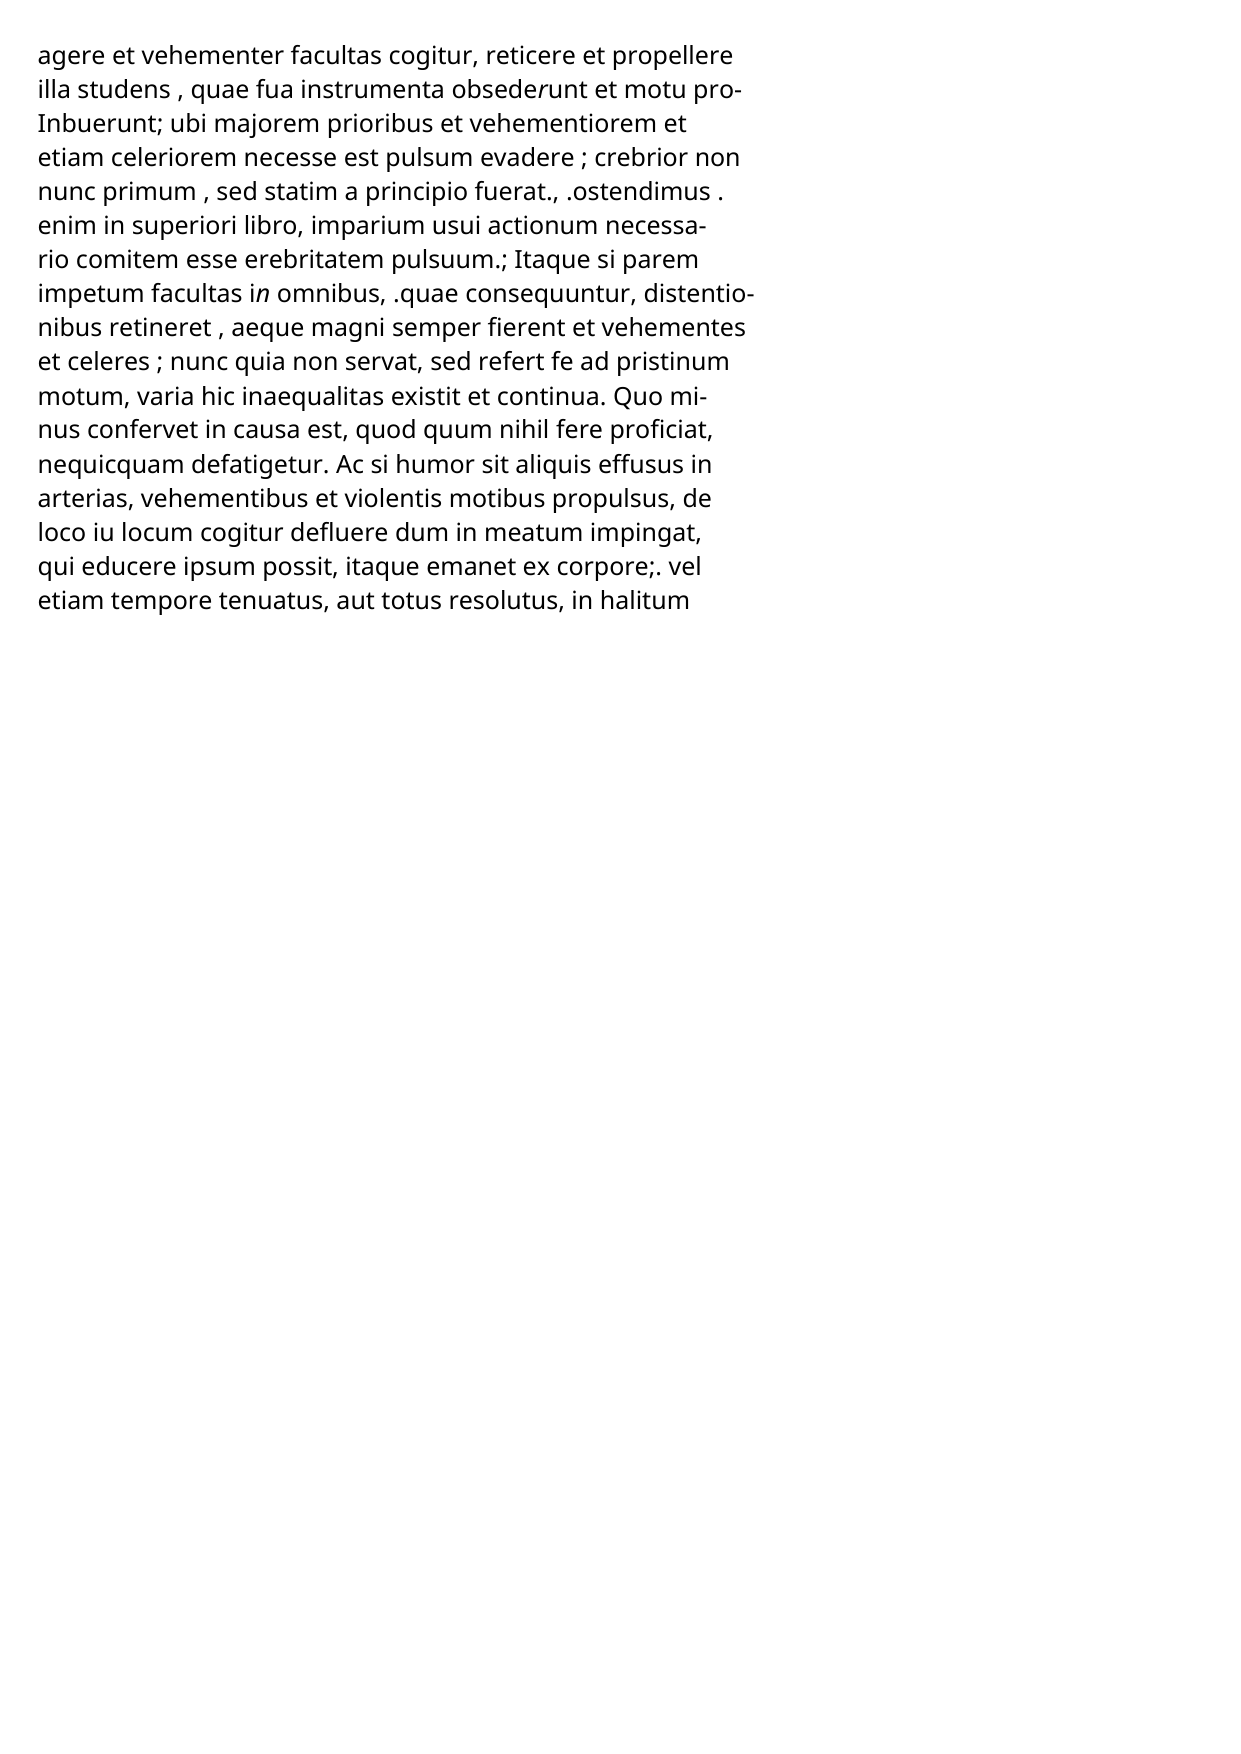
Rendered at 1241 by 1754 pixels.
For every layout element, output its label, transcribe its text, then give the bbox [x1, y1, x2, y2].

text agere et vehementer facultas cogitur, reticere et propellere illa studens , quae fua instrumenta obsederunt et motu pro- Inbuerunt; ubi majorem prioribus et vehementiorem et etiam celeriorem necesse est pulsum evadere ; crebrior non nunc primum , sed statim a principio fuerat., .ostendimus . enim in superiori libro, imparium usui actionum necessa- rio comitem esse erebritatem pulsuum.; Itaque si parem impetum facultas in omnibus, .quae consequuntur, distentio- nibus retineret , aeque magni semper fierent et vehementes et celeres ; nunc quia non servat, sed refert fe ad pristinum motum, varia hic inaequalitas existit et continua. Quo mi- nus confervet in causa est, quod quum nihil fere proficiat, nequicquam defatigetur. Ac si humor sit aliquis effusus in arterias, vehementibus et violentis motibus propulsus, de loco iu locum cogitur defluere dum in meatum impingat, qui educere ipsum possit, itaque emanet ex corpore;. vel etiam tempore tenuatus, aut totus resolutus, in halitum [37, 37, 1203, 617]
